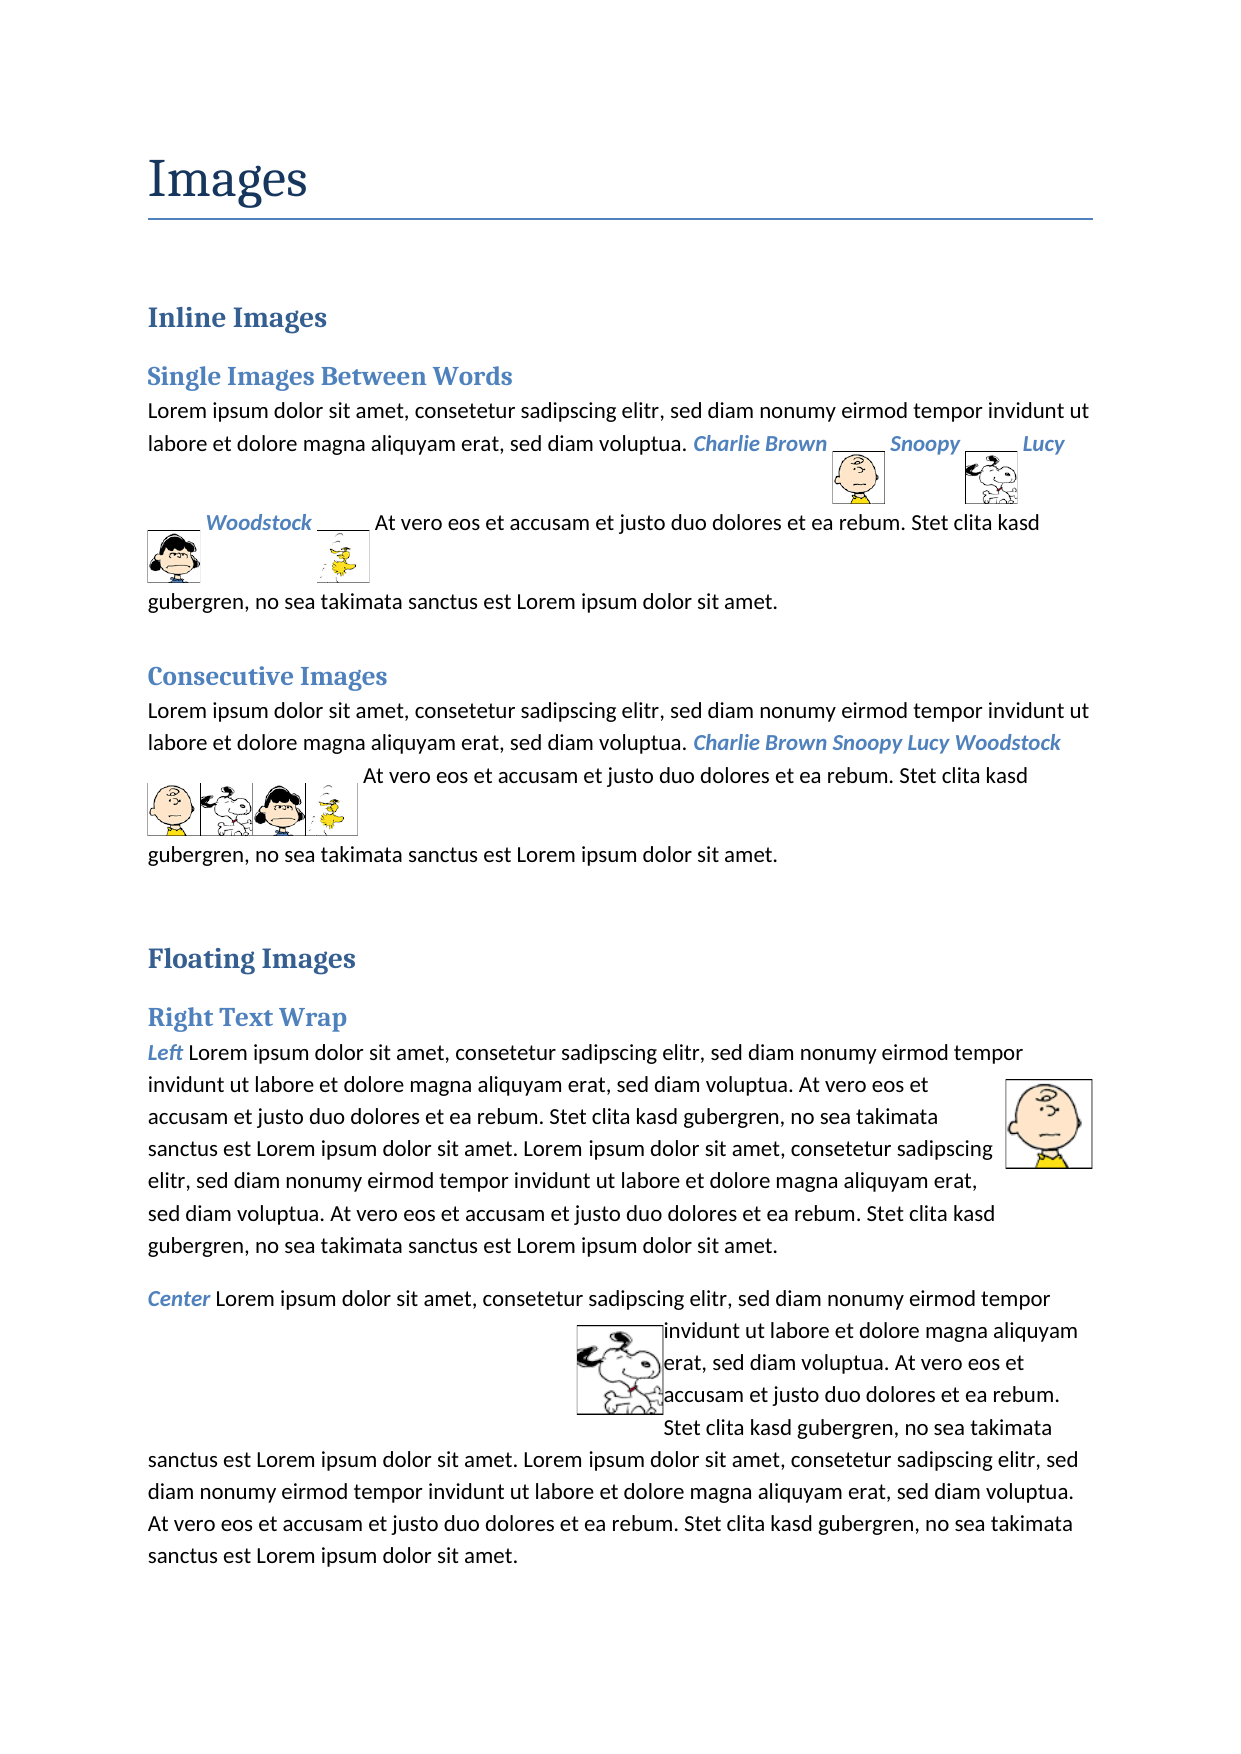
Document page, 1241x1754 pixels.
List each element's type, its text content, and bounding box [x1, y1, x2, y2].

text Lorem ipsum dolor sit amet, consetetur sadipscing elitr, sed diam nonumy eirmod tempor invidunt ut labore et dolore magna aliquyam erat, sed diam voluptua. Charlie Brown Snoopy Lucy Woodstock At vero eos et accusam et justo duo dolores et ea rebum. Stet clita kasd gubergren, no sea takimata sanctus est Lorem ipsum dolor sit amet. [148, 397, 1093, 615]
subtitle Inline Images [148, 302, 1093, 335]
title Images [148, 148, 1093, 218]
subtitle Single Images Between Words [148, 361, 1093, 392]
subtitle Right Text Wrap [148, 1002, 1093, 1033]
text Center Lorem ipsum dolor sit amet, consetetur sadipscing elitr, sed diam nonumy eirmod tempor invidunt ut labore et dolore magna aliquyam erat, sed diam voluptua. At vero eos et accusam et justo duo dolores et ea rebum. Stet clita kasd gubergren, no sea takimata sanctus est Lorem ipsum dolor sit amet. Lorem ipsum dolor sit amet, consetetur sadipscing elitr, sed diam nonumy eirmod tempor invidunt ut labore et dolore magna aliquyam erat, sed diam voluptua. At vero eos et accusam et justo duo dolores et ea rebum. Stet clita kasd gubergren, no sea takimata sanctus est Lorem ipsum dolor sit amet. [148, 1284, 1093, 1569]
subtitle Consecutive Images [148, 661, 1093, 692]
text Left Lorem ipsum dolor sit amet, consetetur sadipscing elitr, sed diam nonumy eirmod tempor invidunt ut labore et dolore magna aliquyam erat, sed diam voluptua. At vero eos et accusam et justo duo dolores et ea rebum. Stet clita kasd gubergren, no sea takimata sanctus est Lorem ipsum dolor sit amet. Lorem ipsum dolor sit amet, consetetur sadipscing elitr, sed diam nonumy eirmod tempor invidunt ut labore et dolore magna aliquyam erat, sed diam voluptua. At vero eos et accusam et justo duo dolores et ea rebum. Stet clita kasd gubergren, no sea takimata sanctus est Lorem ipsum dolor sit amet. [148, 1038, 1093, 1259]
subtitle Floating Images [148, 943, 1093, 976]
text Lorem ipsum dolor sit amet, consetetur sadipscing elitr, sed diam nonumy eirmod tempor invidunt ut labore et dolore magna aliquyam erat, sed diam voluptua. Charlie Brown Snoopy Lucy Woodstock At vero eos et accusam et justo duo dolores et ea rebum. Stet clita kasd gubergren, no sea takimata sanctus est Lorem ipsum dolor sit amet. [148, 696, 1093, 868]
